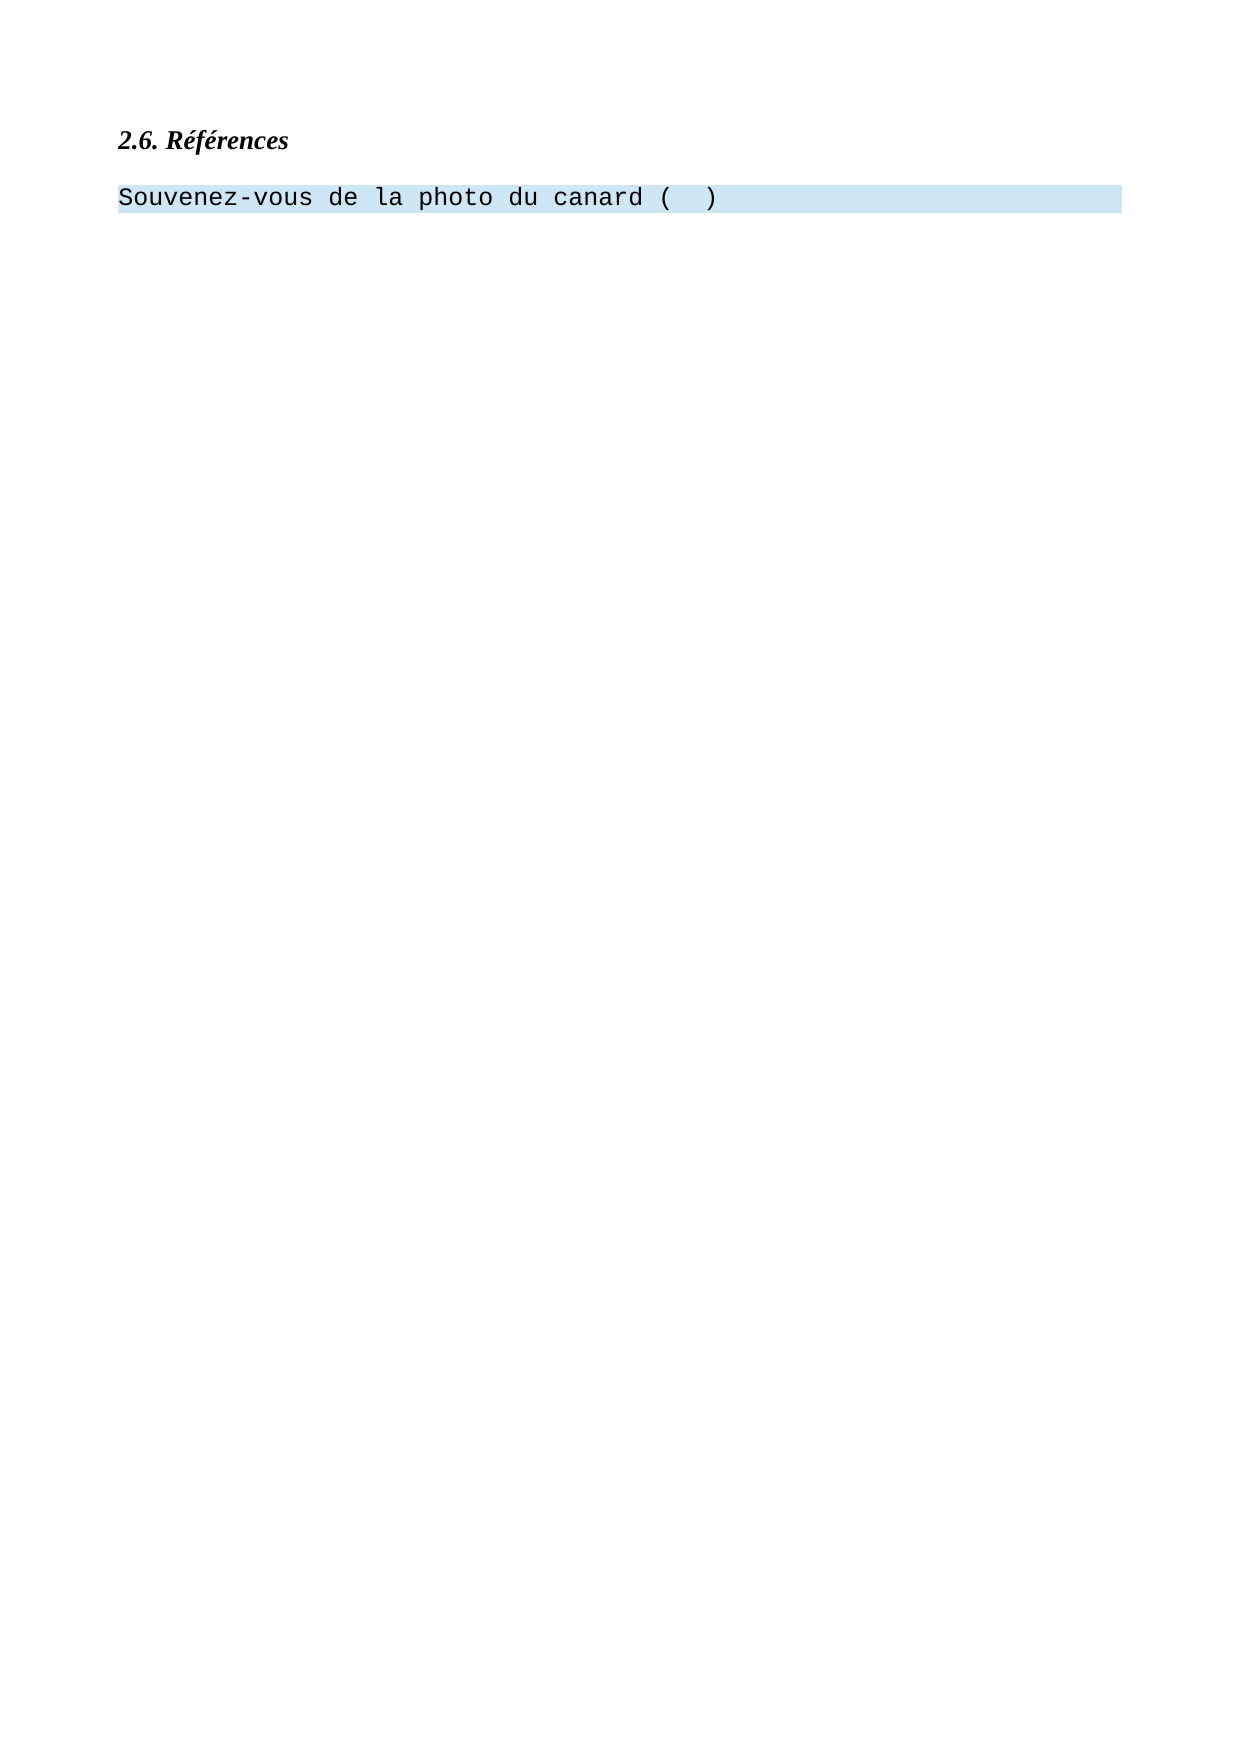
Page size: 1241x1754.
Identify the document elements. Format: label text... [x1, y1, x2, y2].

text 2.6. Références [118, 124, 1122, 155]
text Souvenez-vous de la photo du canard ( ) [118, 185, 1122, 213]
